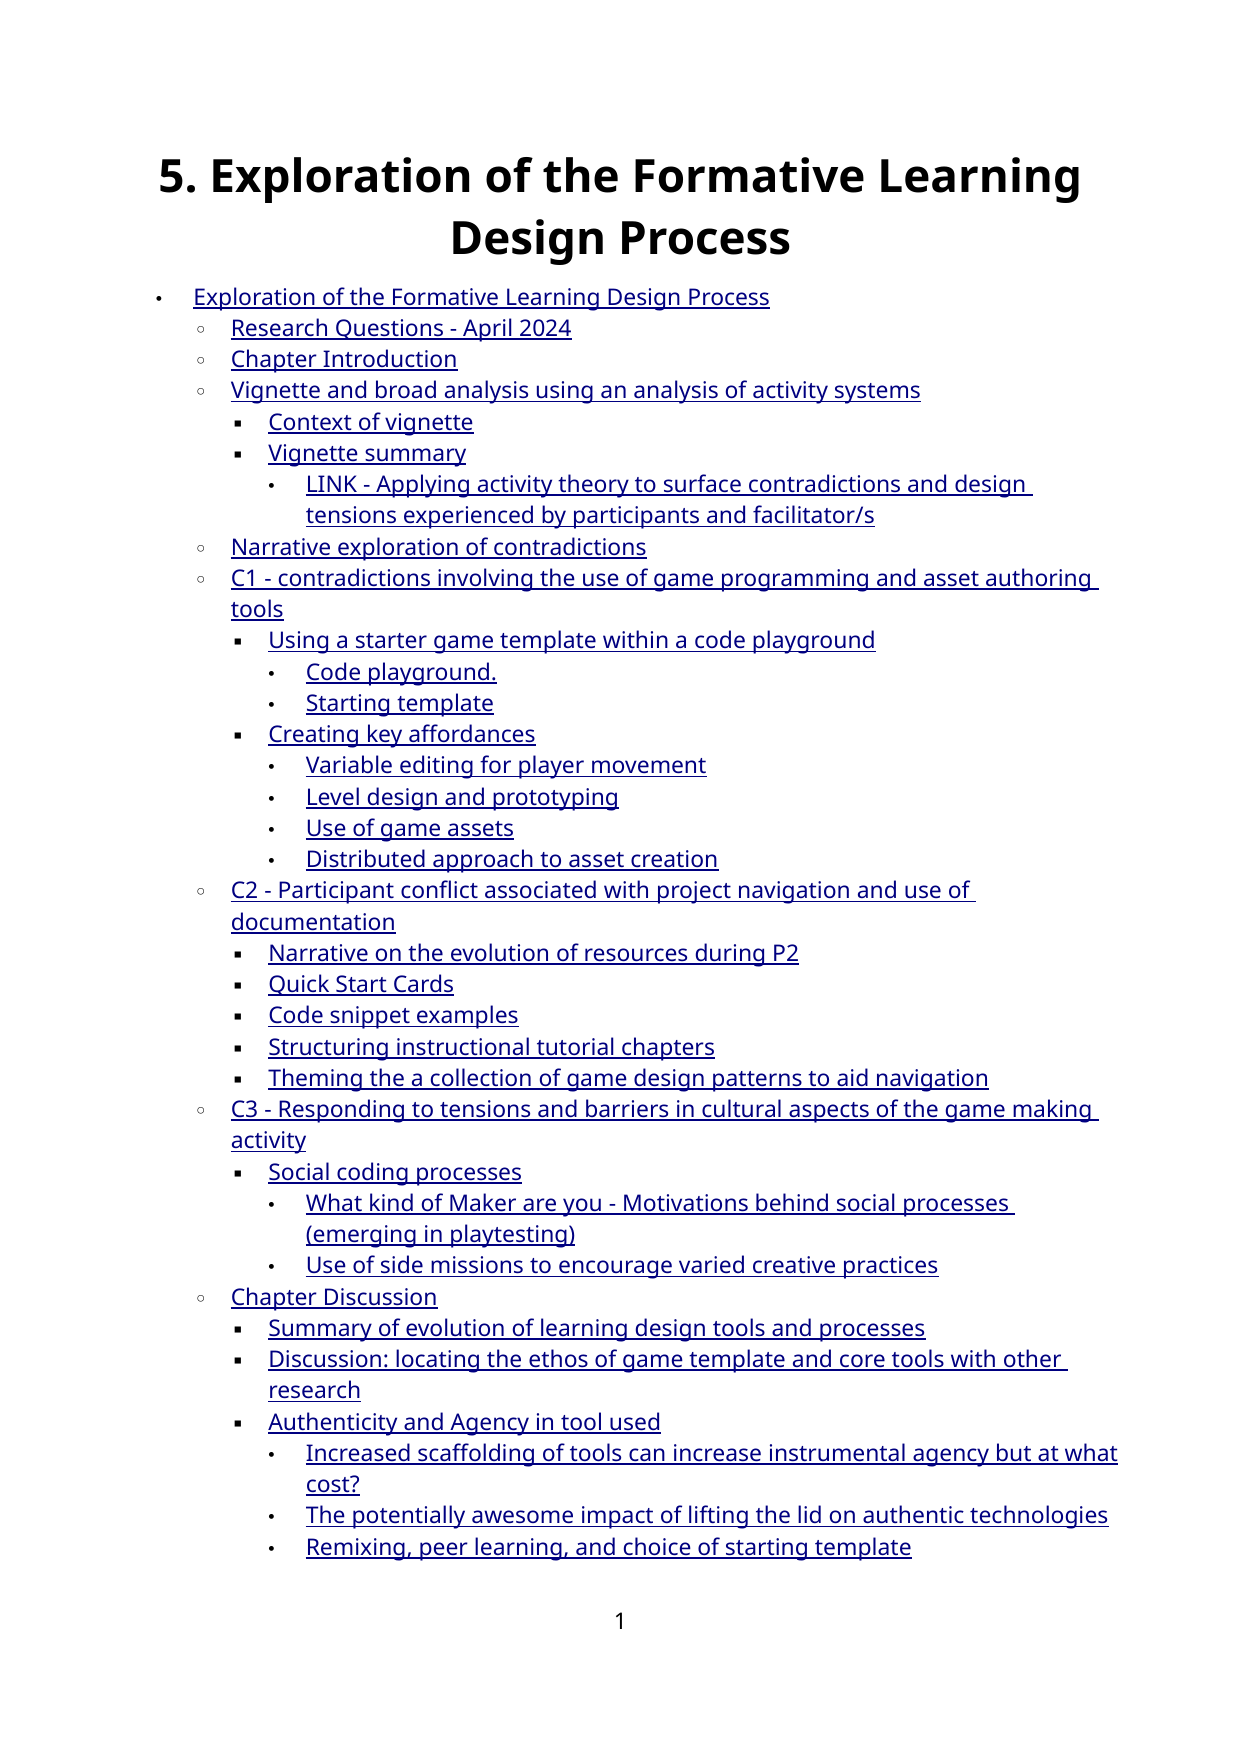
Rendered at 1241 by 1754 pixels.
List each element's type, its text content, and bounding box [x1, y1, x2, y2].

list Creating key affordances [231, 718, 1122, 749]
list Narrative exploration of contradictions [193, 530, 1122, 562]
list Level design and prototyping [268, 780, 1122, 812]
list Discussion: locating the ethos of game template and core tools with other research [231, 1343, 1122, 1405]
list Using a starter game template within a code playground [231, 624, 1122, 655]
list Authenticity and Agency in tool used [231, 1405, 1122, 1437]
list What kind of Maker are you - Motivations behind social processes (emerging in playtesting) [268, 1187, 1122, 1249]
list Vignette summary [231, 437, 1122, 468]
list Social coding processes [231, 1155, 1122, 1187]
list Research Questions - April 2024 [193, 312, 1122, 343]
list Use of side missions to encourage varied creative practices [268, 1249, 1122, 1280]
list Chapter Introduction [193, 343, 1122, 374]
list Exploration of the Formative Learning Design Process [156, 280, 1122, 312]
list C2 - Participant conflict associated with project navigation and use of documentation [193, 874, 1122, 937]
list Vignette and broad analysis using an analysis of activity systems [193, 374, 1122, 405]
list Use of game assets [268, 812, 1122, 843]
list LINK - Applying activity theory to surface contradictions and design tensions experienced by participants and facilitator/s [268, 468, 1122, 530]
list Theming the a collection of game design patterns to aid navigation [231, 1062, 1122, 1093]
list Remixing, peer learning, and choice of starting template [268, 1530, 1122, 1562]
list Chapter Discussion [193, 1280, 1122, 1312]
list Summary of evolution of learning design tools and processes [231, 1312, 1122, 1343]
list Distributed approach to asset creation [268, 843, 1122, 874]
list Increased scaffolding of tools can increase instrumental agency but at what cost? [268, 1437, 1122, 1499]
list Structuring instructional tutorial chapters [231, 1030, 1122, 1062]
list Variable editing for player movement [268, 749, 1122, 780]
list Code playground. [268, 655, 1122, 687]
list Code snippet examples [231, 999, 1122, 1030]
title 5. Exploration of the Formative Learning Design Process [118, 143, 1122, 268]
list Starting template [268, 687, 1122, 718]
list C3 - Responding to tensions and barriers in cultural aspects of the game making activity [193, 1093, 1122, 1155]
list Quick Start Cards [231, 968, 1122, 999]
list The potentially awesome impact of lifting the lid on authentic technologies [268, 1499, 1122, 1530]
list Narrative on the evolution of resources during P2 [231, 937, 1122, 968]
list C1 - contradictions involving the use of game programming and asset authoring tools [193, 562, 1122, 624]
list Context of vignette [231, 405, 1122, 437]
